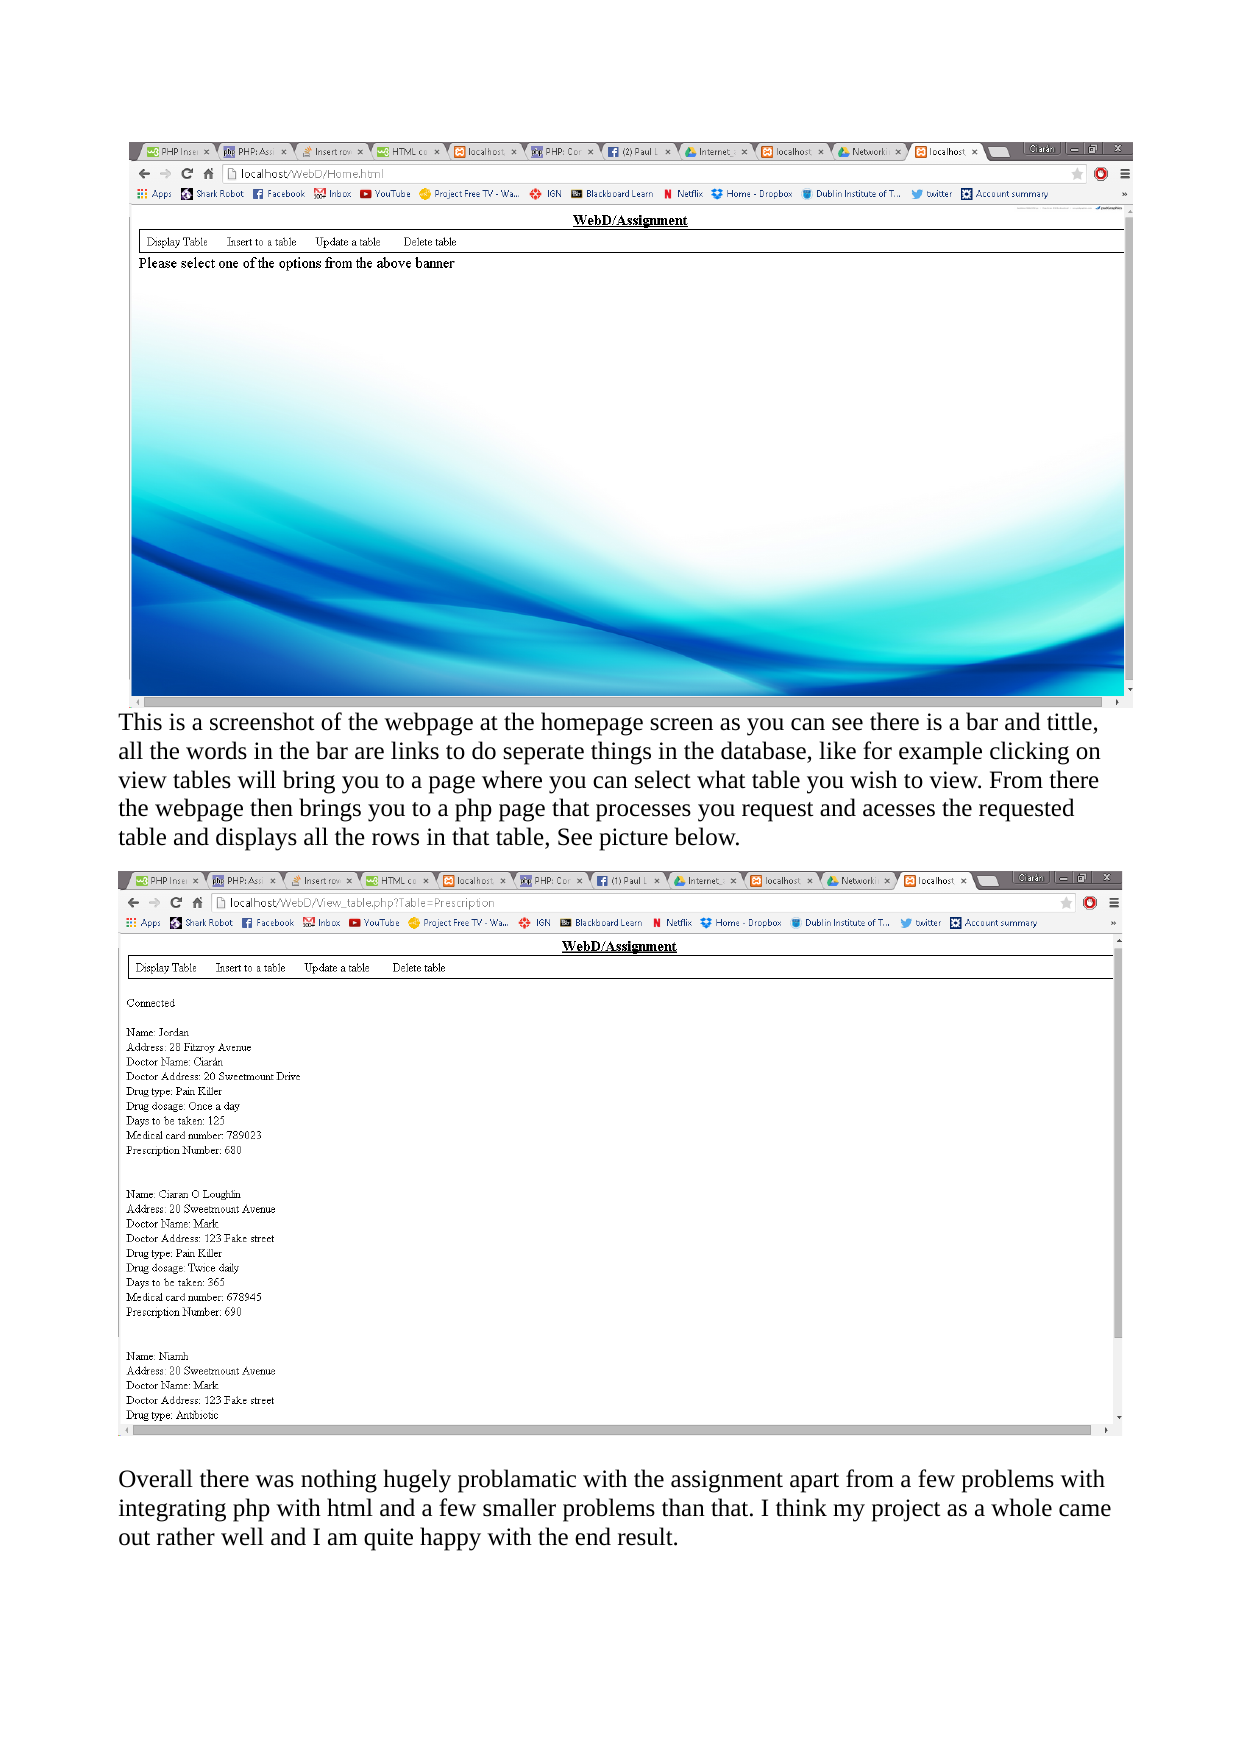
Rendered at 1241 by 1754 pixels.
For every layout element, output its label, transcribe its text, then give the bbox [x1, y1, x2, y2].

text This is a screenshot of the webpage at the homepage screen as you can see there is a bar and tittle, all the words in the bar are links to do seperate things in the database, like for example clicking on view tables will bring you to a page where you can select what table you wish to view. From there the webpage then brings you to a php page that processes you request and acesses the requested table and displays all the rows in that table, See picture below. [118, 118, 1122, 851]
picture [118, 871, 1123, 1436]
text Overall there was nothing hugely problamatic with the assignment apart from a few problems with integrating php with html and a few smaller problems than that. I think my project as a whole came out rather well and I am quite happy with the end result. [118, 1464, 1122, 1551]
picture [129, 142, 1133, 708]
